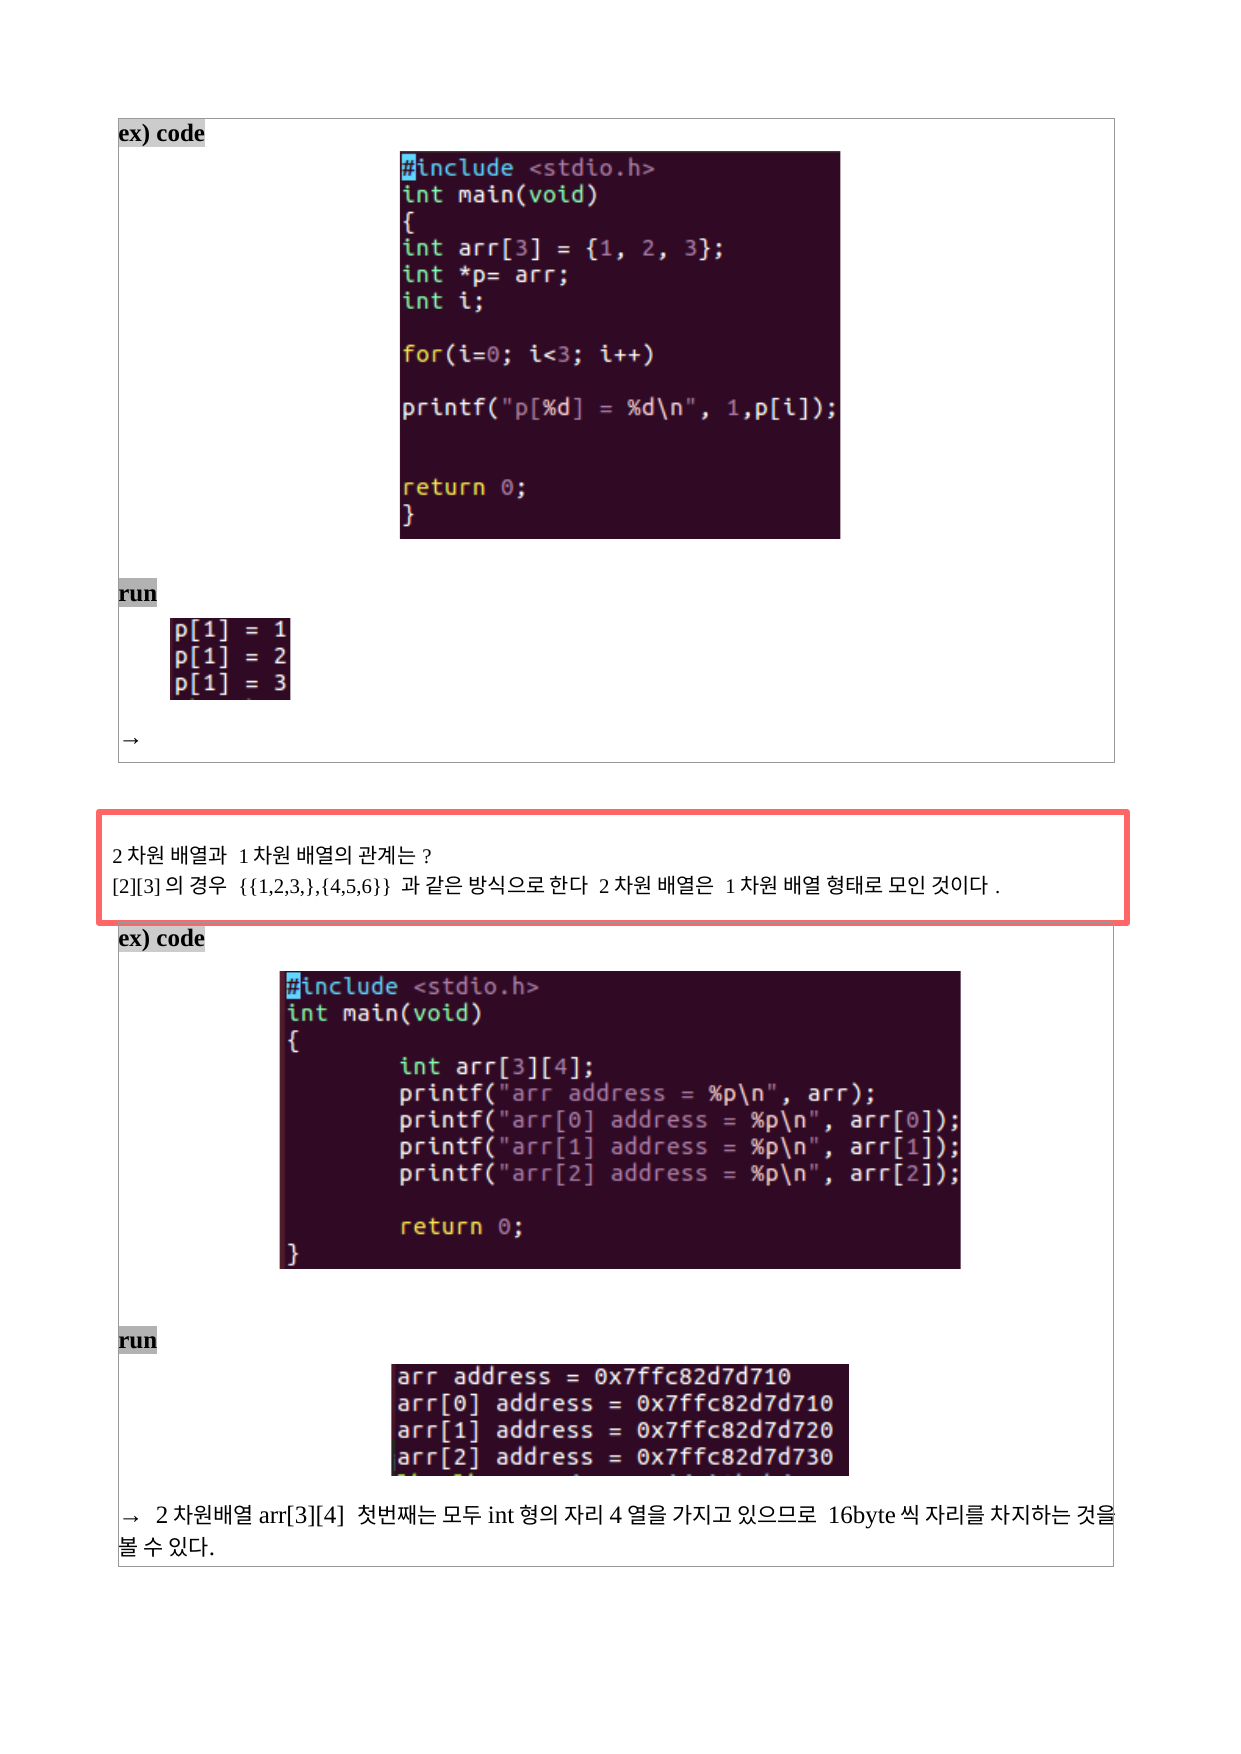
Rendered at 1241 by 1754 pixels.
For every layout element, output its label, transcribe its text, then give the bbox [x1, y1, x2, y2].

picture [391, 1364, 849, 1476]
text run [119, 1326, 1113, 1354]
text → [119, 722, 1114, 751]
text [1114, 926, 1122, 952]
text run [119, 578, 1114, 607]
text [1115, 722, 1122, 751]
text → 2차원배열 arr[3][4] 첫번째는 모두 int형의 자리 4열을 가지고 있으므로 16byte씩 자리를 차지하는 것을 볼 수 있다. [119, 1498, 1113, 1561]
picture [279, 971, 961, 1269]
text ex) code [119, 926, 1113, 952]
picture [399, 151, 841, 539]
picture [170, 618, 291, 700]
text [1115, 578, 1122, 607]
text ex) code [119, 119, 1114, 147]
text [1114, 1326, 1122, 1354]
text [1115, 118, 1122, 147]
